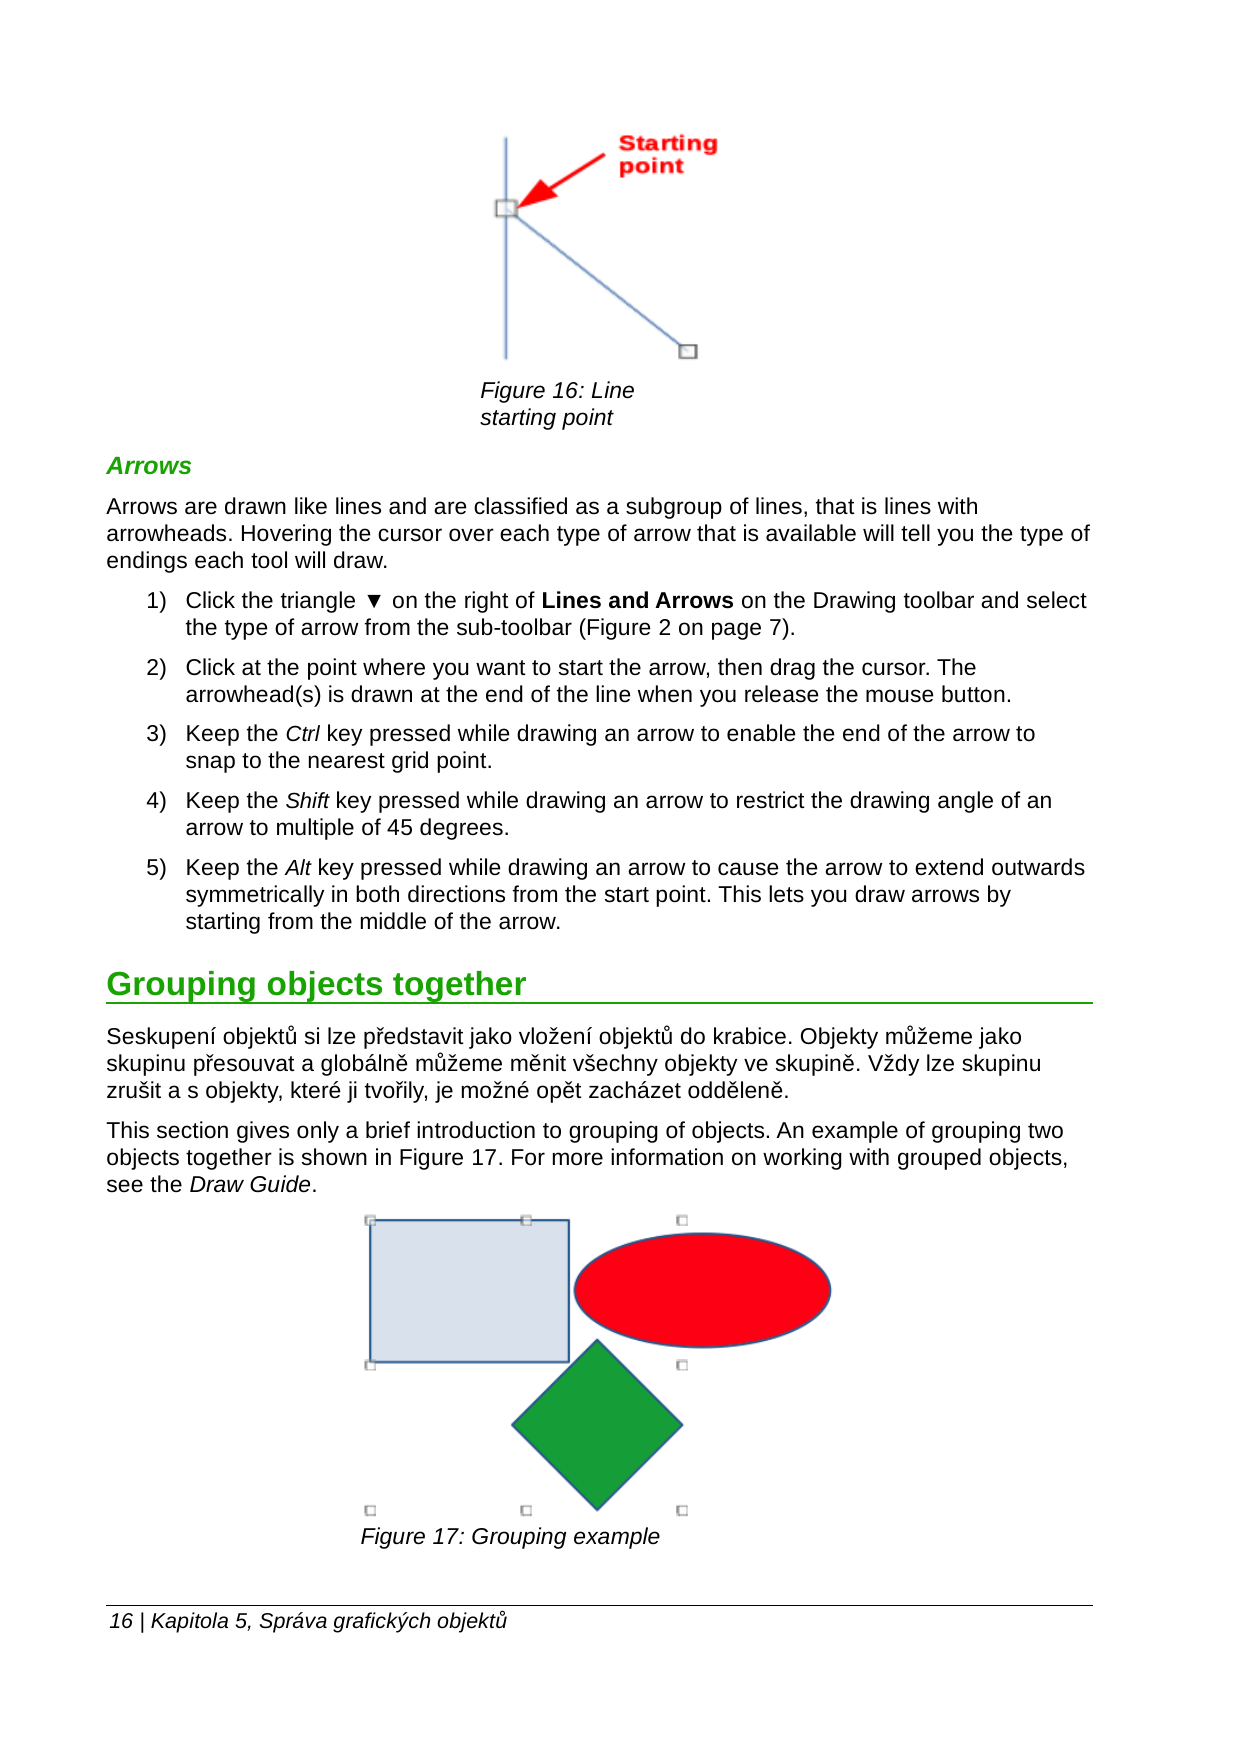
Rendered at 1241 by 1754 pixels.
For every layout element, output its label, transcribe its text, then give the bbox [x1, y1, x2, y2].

text This section gives only a brief introduction to grouping of objects. An example of grouping two objects together is shown in Figure 17. For more information on working with grouped objects, see the Draw Guide. [106, 1116, 1093, 1198]
text Seskupení objektů si lze představit jako vložení objektů do krabice. Objekty můžeme jako skupinu přesouvat a globálně můžeme měnit všechny objekty ve skupině. Vždy lze skupinu zrušit a s objekty, které ji tvořily, je možné opět zacházet odděleně. [106, 1023, 1093, 1104]
subtitle Arrows [106, 451, 1093, 480]
list Keep the Shift key pressed while drawing an arrow to restrict the drawing angle of an arrow to multiple of 45 degrees. [167, 786, 1093, 840]
list Click at the point where you want to start the arrow, then drag the cursor. The arrowhead(s) is drawn at the end of the line when you release the mouse button. [167, 653, 1093, 707]
list Keep the Alt key pressed while drawing an arrow to cause the arrow to extend outwards symmetrically in both directions from the start point. This lets you draw arrows by starting from the middle of the arrow. [167, 853, 1093, 934]
text Figure 16: Line starting point [480, 377, 719, 430]
subtitle Grouping objects together [106, 963, 1093, 1002]
picture [360, 1210, 839, 1523]
text Figure 17: Grouping example [360, 1523, 839, 1550]
list Keep the Ctrl key pressed while drawing an arrow to enable the end of the arrow to snap to the nearest grid point. [167, 719, 1093, 774]
list Click the triangle ▼ on the right of Lines and Arrows on the Drawing toolbar and select the type of arrow from the sub-toolbar (Figure 2 on page 7). [167, 586, 1093, 640]
text Arrows are drawn like lines and are classified as a subgroup of lines, that is lines with arrowheads. Hovering the cursor over each type of arrow that is available will tell you the type of endings each tool will draw. [106, 492, 1093, 574]
picture [480, 118, 719, 377]
